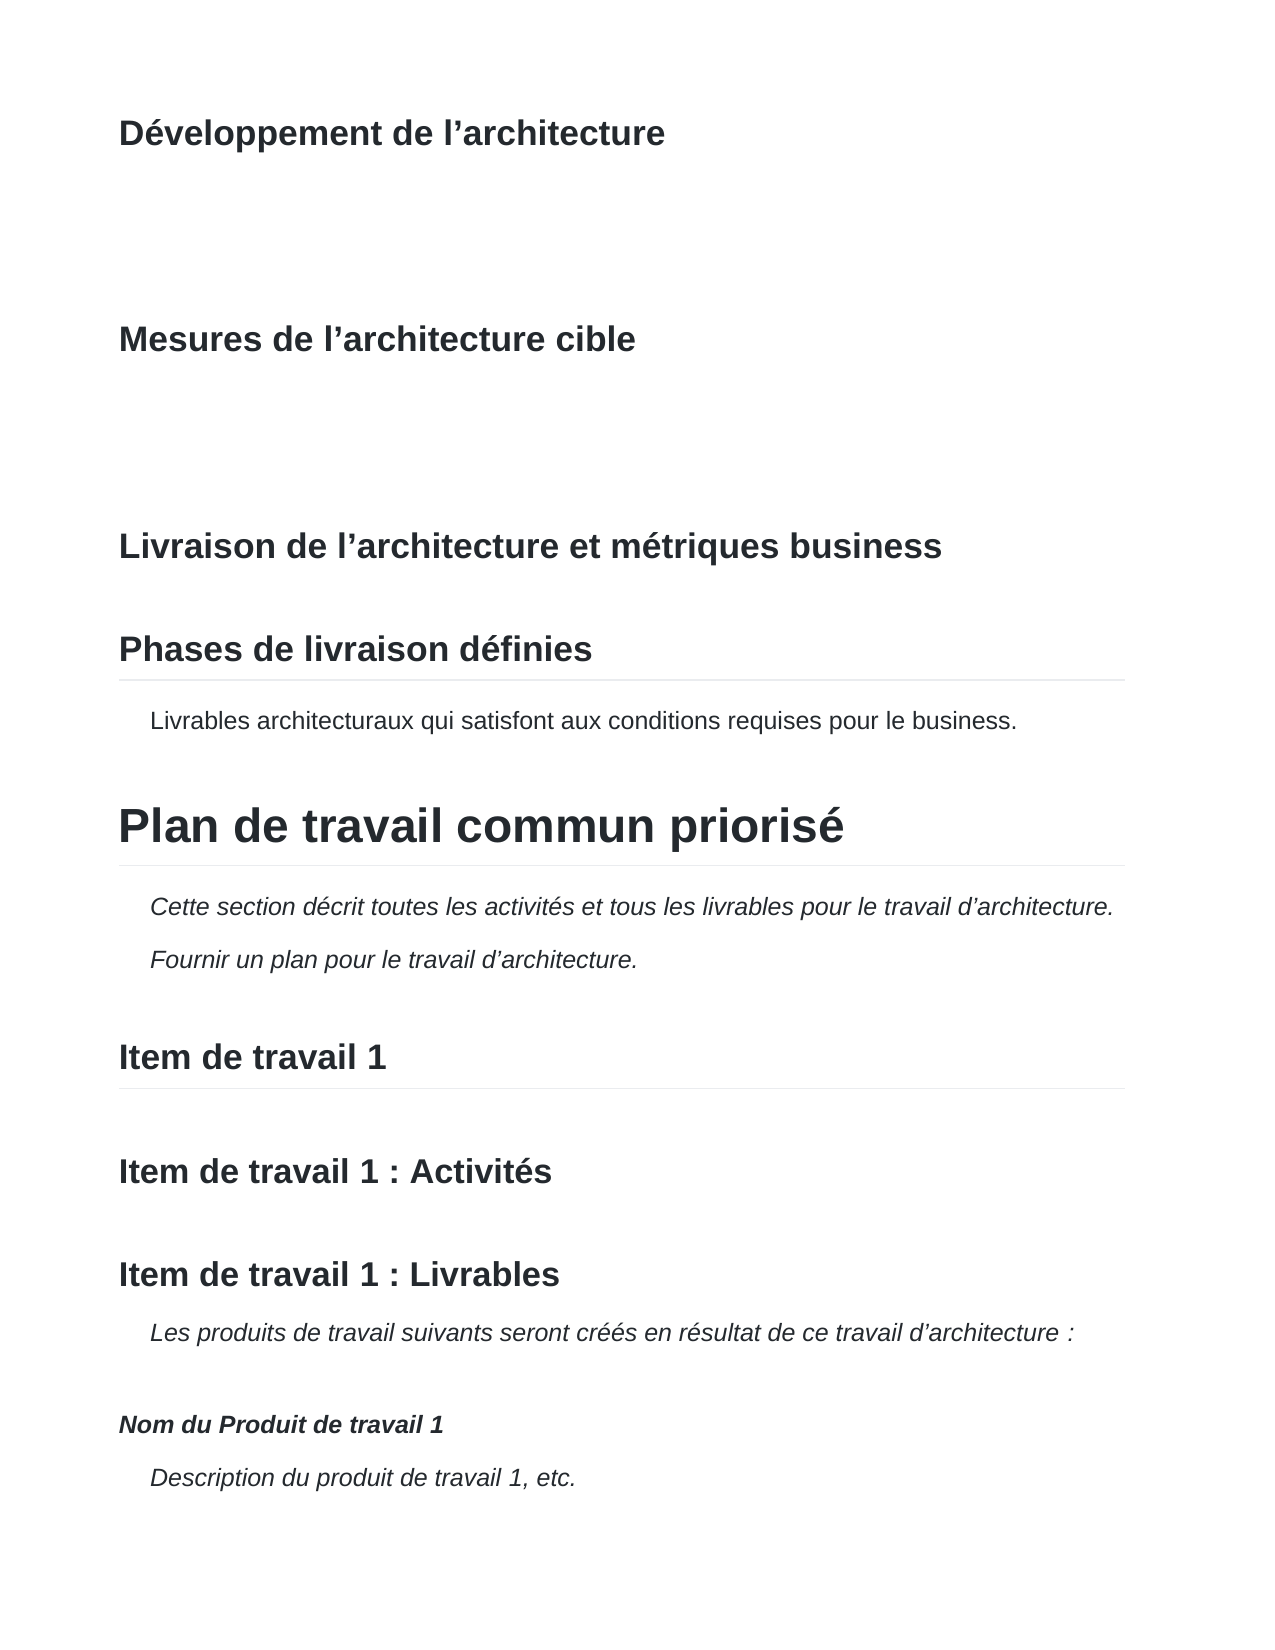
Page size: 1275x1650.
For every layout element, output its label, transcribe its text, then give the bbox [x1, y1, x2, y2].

subtitle Item de travail 1 : Livrables [119, 1254, 1125, 1293]
text Livrables architecturaux qui satisfont aux conditions requises pour le business. [150, 706, 1125, 735]
text Description du produit de travail 1, etc. [150, 1463, 1125, 1492]
subtitle Livraison de l’architecture et métriques business [119, 525, 1125, 566]
subtitle Phases de livraison définies [119, 628, 1125, 679]
text Fournir un plan pour le travail d’architecture. [150, 945, 1125, 974]
subtitle Nom du Produit de travail 1 [119, 1409, 1125, 1438]
text Cette section décrit toutes les activités et tous les livrables pour le travail d’architecture. [150, 891, 1125, 920]
subtitle Item de travail 1 : Activités [119, 1152, 1125, 1191]
subtitle Plan de travail commun priorisé [119, 797, 1125, 865]
text Les produits de travail suivants seront créés en résultat de ce travail d’architecture : [150, 1318, 1125, 1347]
subtitle Développement de l’architecture [119, 112, 1125, 153]
subtitle Item de travail 1 [119, 1036, 1125, 1088]
subtitle Mesures de l’architecture cible [119, 319, 1125, 359]
